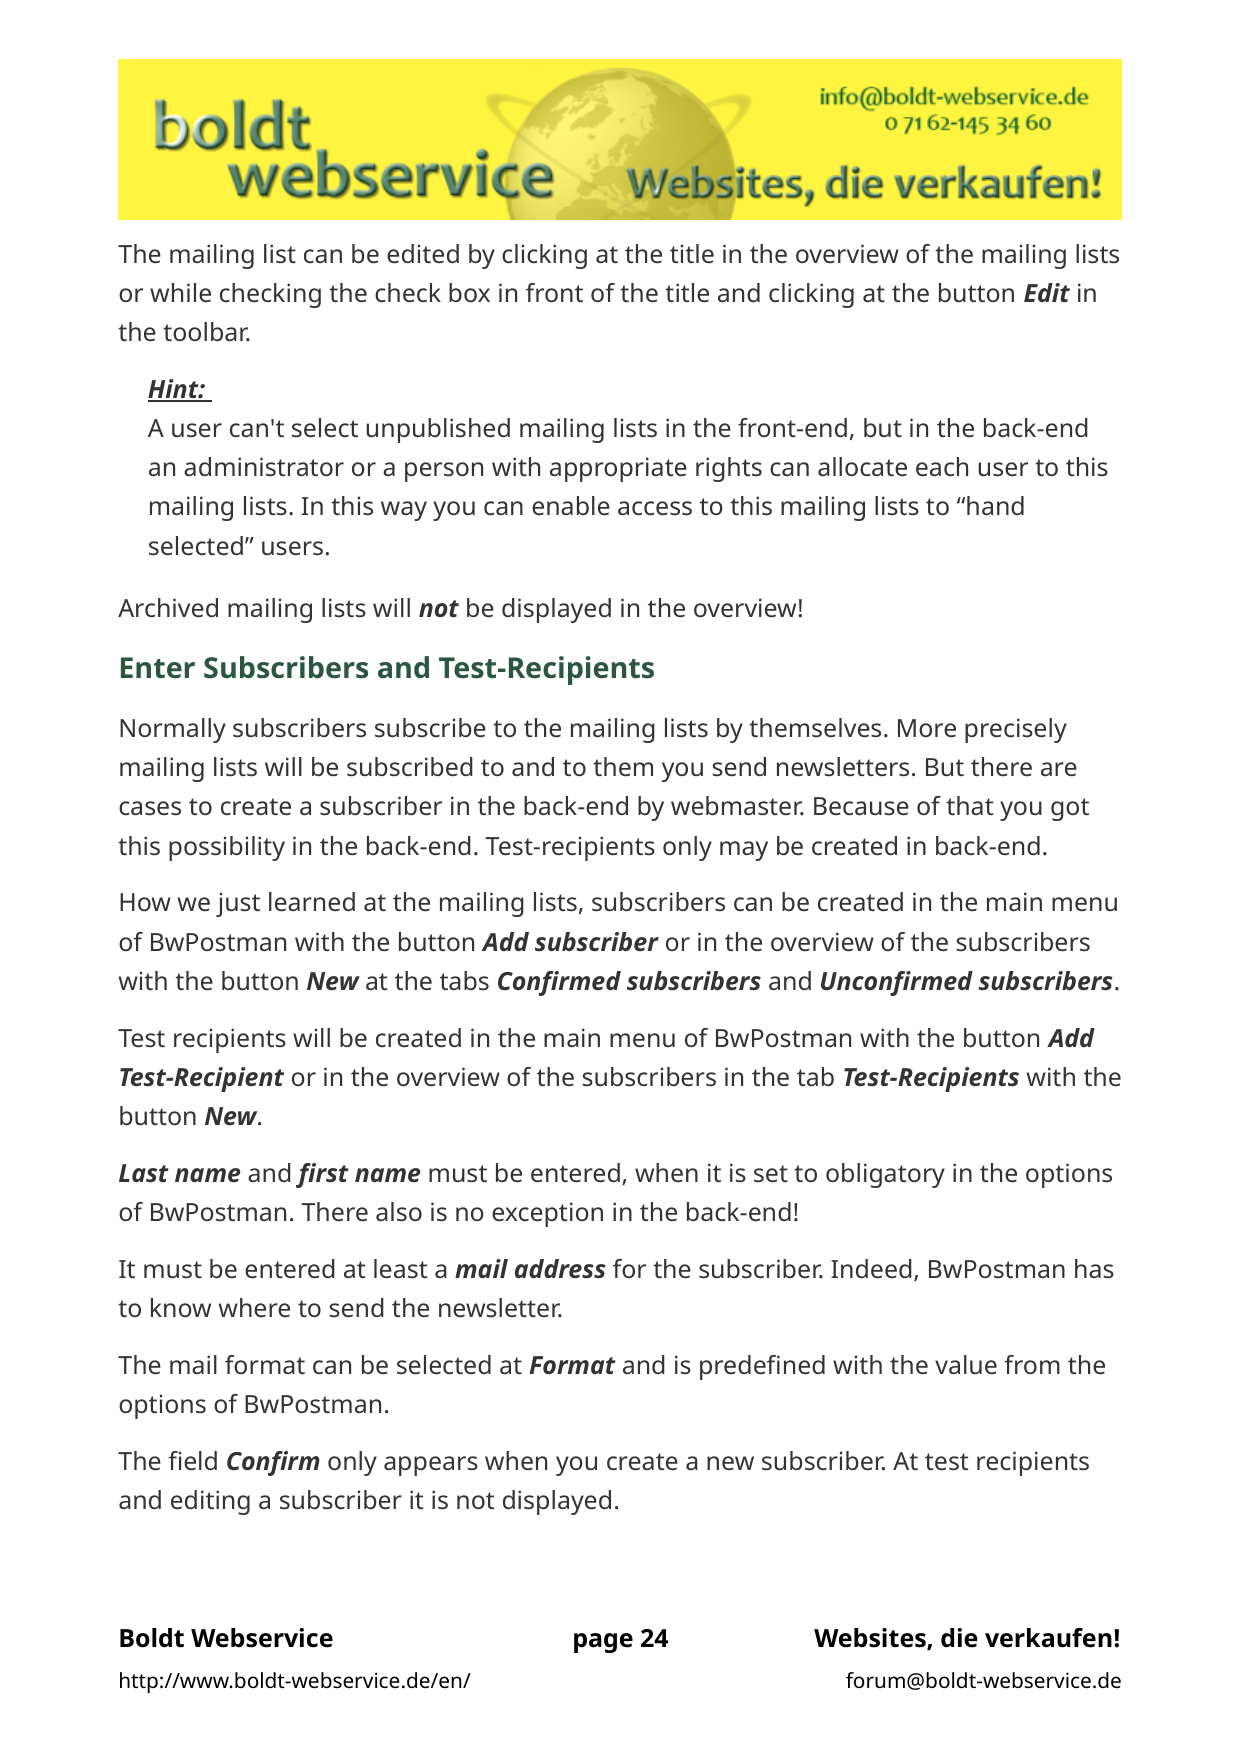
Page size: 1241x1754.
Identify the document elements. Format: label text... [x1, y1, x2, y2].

text The mail format can be selected at Format and is predefined with the value from the options of BwPostman. [118, 1347, 1122, 1421]
text The field Confirm only appears when you create a new subscriber. At test recipients and editing a subscriber it is not displayed. [118, 1443, 1122, 1517]
picture [118, 59, 1123, 220]
text Hint: A user can't select unpublished mailing lists in the front-end, but in the back-end an administrator or a person with appropriate rights can allocate each user to this mailing lists. In this way you can enable access to this mailing lists to “hand selected” users. [148, 371, 1122, 562]
subtitle Enter Subscribers and Test-Recipients [118, 648, 1122, 687]
text Archived mailing lists will not be displayed in the overview! [118, 591, 1122, 625]
text Normally subscribers subscribe to the mailing lists by themselves. More precisely mailing lists will be subscribed to and to them you send newsletters. But there are cases to create a subscriber in the back-end by webmaster. Because of that you got this possibility in the back-end. Test-recipients only may be created in back-end. [118, 711, 1122, 862]
text Test recipients will be created in the main menu of BwPostman with the button Add Test-Recipient or in the overview of the subscribers in the tab Test-Recipients with the button New. [118, 1020, 1122, 1133]
text It must be entered at least a mail address for the subscriber. Indeed, BwPostman has to know where to send the newsletter. [118, 1251, 1122, 1325]
text Last name and first name must be entered, when it is set to obligatory in the options of BwPostman. There also is no exception in the back-end! [118, 1155, 1122, 1229]
text How we just learned at the mailing lists, subscribers can be created in the main menu of BwPostman with the button Add subscriber or in the overview of the subscribers with the button New at the tabs Confirmed subscribers and Unconfirmed subscribers. [118, 885, 1122, 997]
text The mailing list can be edited by clicking at the title in the overview of the mailing lists or while checking the check box in front of the title and clicking at the button Edit in the toolbar. [118, 236, 1122, 349]
